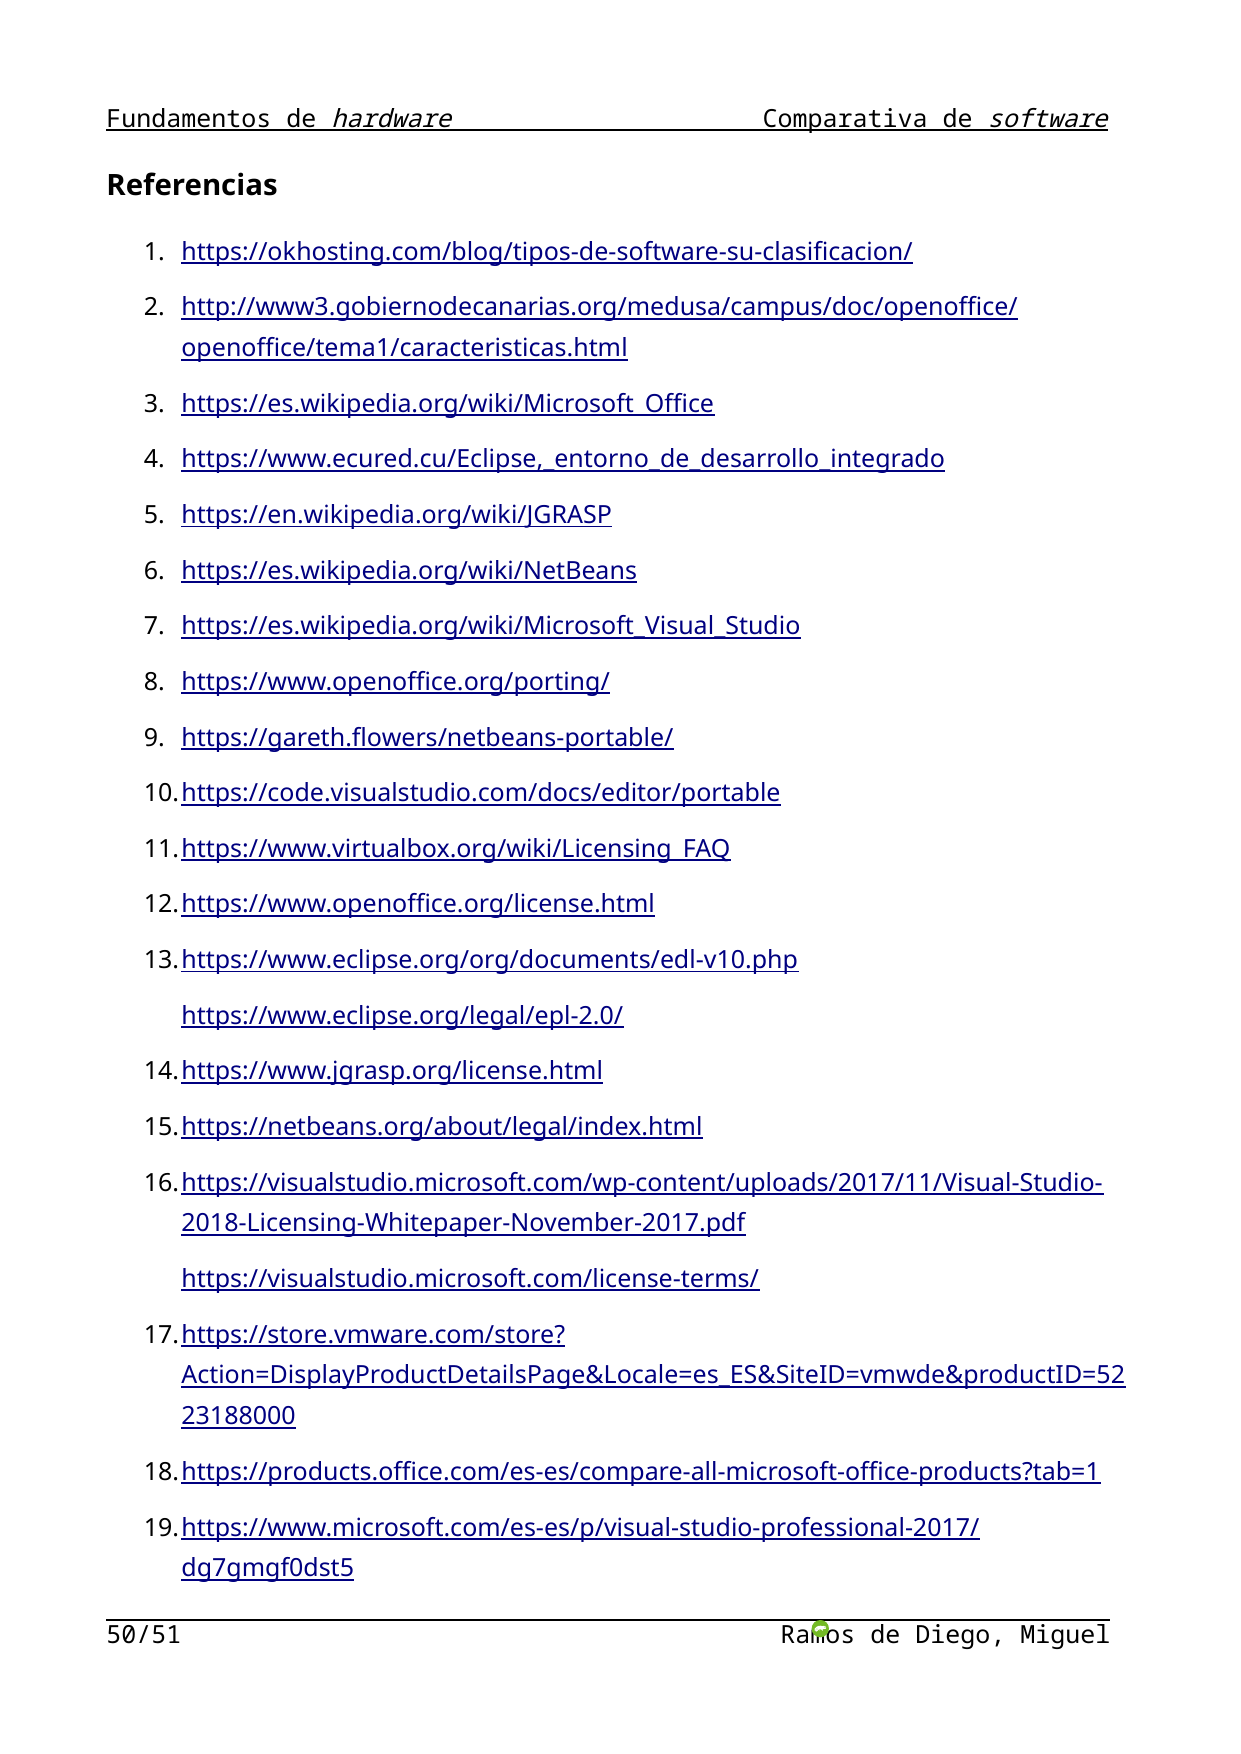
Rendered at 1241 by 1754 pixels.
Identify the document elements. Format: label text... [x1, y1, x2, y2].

list https://okhosting.com/blog/tipos-de-software-su-clasificacion/ [144, 233, 1134, 267]
list https://es.wikipedia.org/wiki/Microsoft_Visual_Studio [144, 608, 1134, 642]
list https://www.openoffice.org/license.html [144, 886, 1134, 920]
list https://es.wikipedia.org/wiki/NetBeans [144, 552, 1134, 586]
list https://visualstudio.microsoft.com/wp-content/uploads/2017/11/Visual-Studio-2018-Licensing-Whitepaper-November-2017.pdf [144, 1164, 1134, 1239]
list https://www.eclipse.org/org/documents/edl-v10.php [144, 942, 1134, 976]
list https://visualstudio.microsoft.com/license-terms/ [144, 1261, 1134, 1295]
list https://store.vmware.com/store?Action=DisplayProductDetailsPage&Locale=es_ES&SiteID=vmwde&productID=5223188000 [144, 1316, 1134, 1432]
list https://www.jgrasp.org/license.html [144, 1053, 1134, 1087]
list https://gareth.flowers/netbeans-portable/ [144, 719, 1134, 753]
list https://products.office.com/es-es/compare-all-microsoft-office-products?tab=1 [144, 1454, 1134, 1488]
list https://es.wikipedia.org/wiki/Microsoft_Office [144, 386, 1134, 419]
list https://code.visualstudio.com/docs/editor/portable [144, 775, 1134, 809]
list https://www.eclipse.org/legal/epl-2.0/ [144, 997, 1134, 1031]
subtitle Referencias [106, 164, 1134, 204]
list https://www.microsoft.com/es-es/p/visual-studio-professional-2017/dg7gmgf0dst5 [144, 1509, 1134, 1584]
list http://www3.gobiernodecanarias.org/medusa/campus/doc/openoffice/openoffice/tema1/caracteristicas.html [144, 289, 1134, 364]
list https://en.wikipedia.org/wiki/JGRASP [144, 497, 1134, 531]
list https://www.virtualbox.org/wiki/Licensing_FAQ [144, 831, 1134, 864]
list https://www.ecured.cu/Eclipse,_entorno_de_desarrollo_integrado [144, 441, 1134, 475]
list https://netbeans.org/about/legal/index.html [144, 1109, 1134, 1143]
list https://www.openoffice.org/porting/ [144, 664, 1134, 698]
